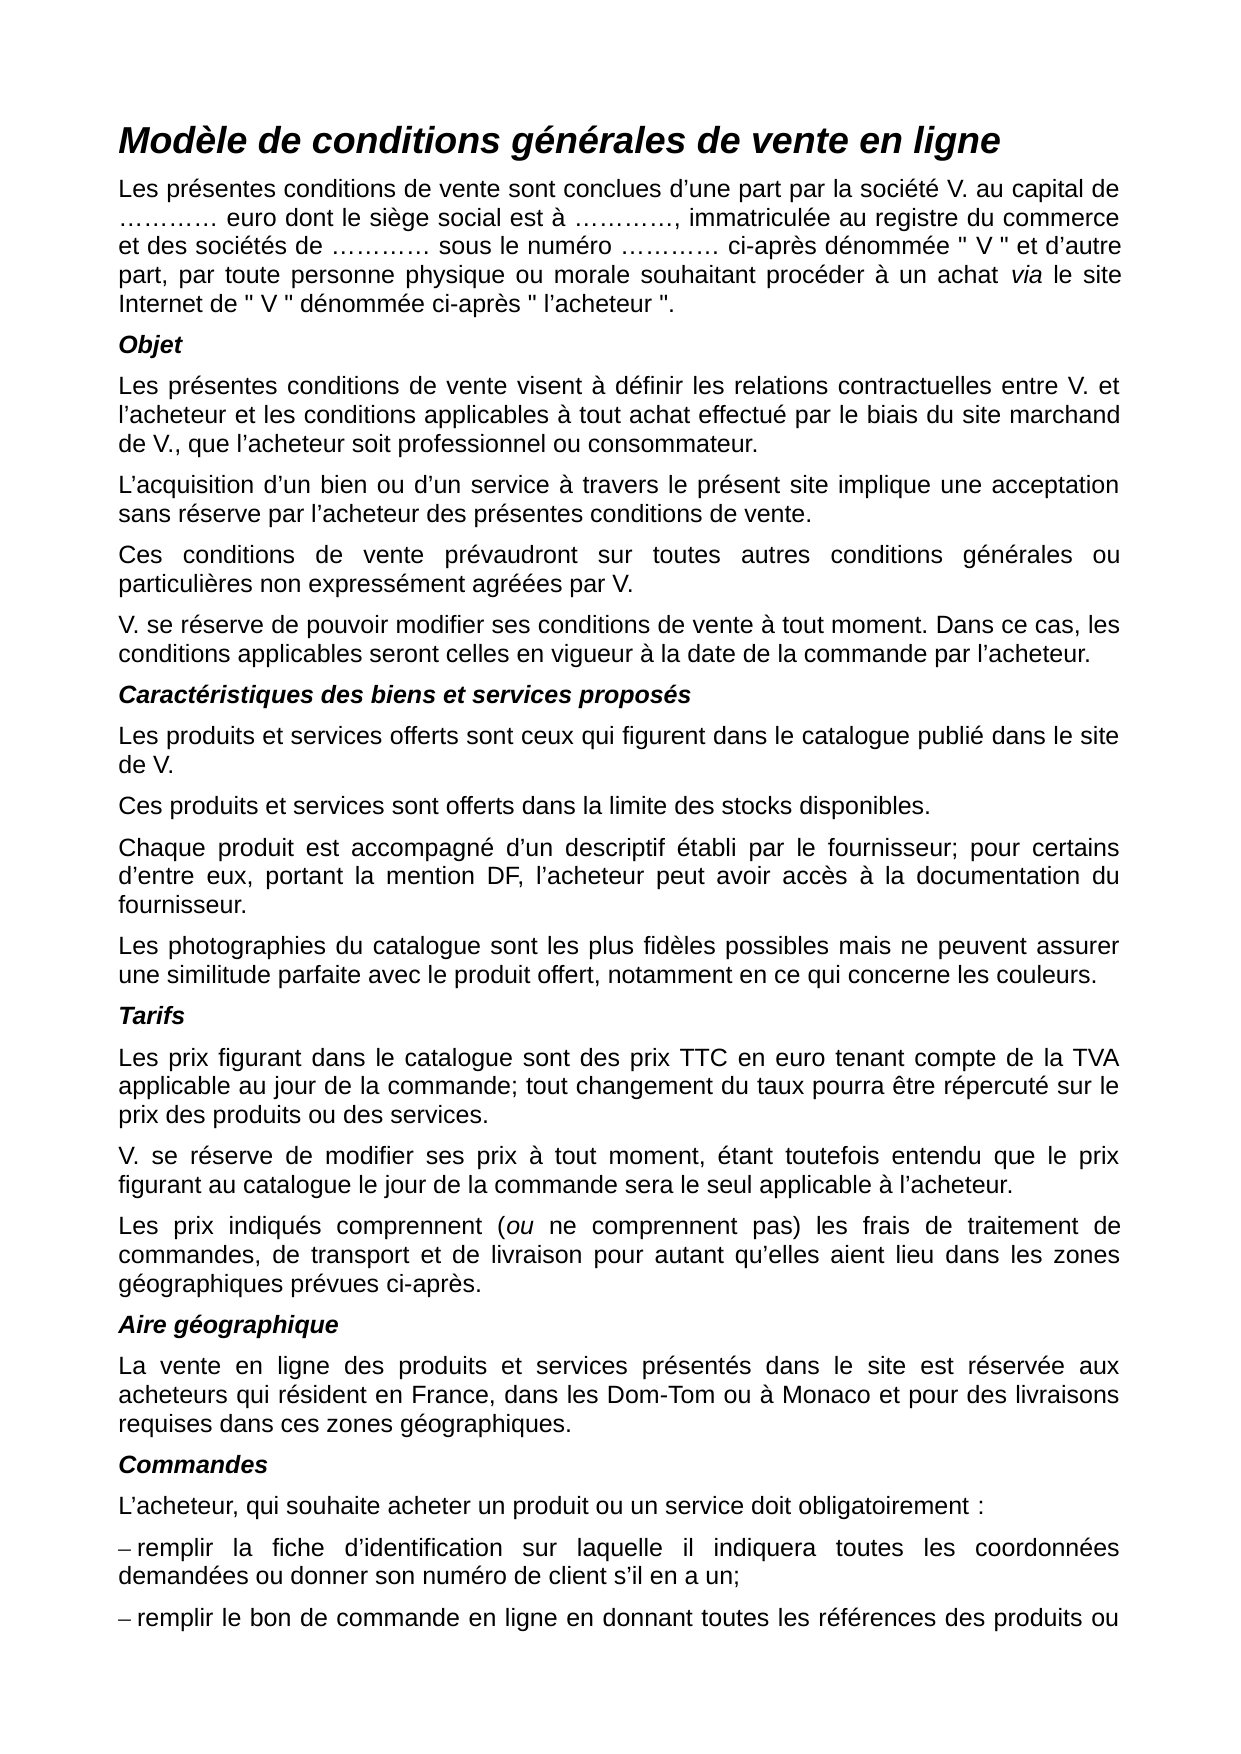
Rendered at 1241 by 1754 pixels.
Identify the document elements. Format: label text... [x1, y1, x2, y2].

text Les prix figurant dans le catalogue sont des prix TTC en euro tenant compte de la TVA applicable au jour de la commande; tout changement du taux pourra être répercuté sur le prix des produits ou des services. [118, 1042, 1122, 1129]
text L’acquisition d’un bien ou d’un service à travers le présent site implique une acceptation sans réserve par l’acheteur des présentes conditions de vente. [118, 470, 1122, 527]
text – remplir la fiche d’identification sur laquelle il indiquera toutes les coordonnées demandées ou donner son numéro de client s’il en a un; [118, 1532, 1122, 1590]
text Caractéristiques des biens et services proposés [118, 680, 1122, 709]
text V. se réserve de modifier ses prix à tout moment, étant toutefois entendu que le prix figurant au catalogue le jour de la commande sera le seul applicable à l’acheteur. [118, 1141, 1122, 1199]
text V. se réserve de pouvoir modifier ses conditions de vente à tout moment. Dans ce cas, les conditions applicables seront celles en vigueur à la date de la commande par l’acheteur. [118, 610, 1122, 667]
text Les photographies du catalogue sont les plus fidèles possibles mais ne peuvent assurer une similitude parfaite avec le produit offert, notamment en ce qui concerne les couleurs. [118, 931, 1122, 989]
text Les produits et services offerts sont ceux qui figurent dans le catalogue publié dans le site de V. [118, 721, 1122, 779]
text Les prix indiqués comprennent (ou ne comprennent pas) les frais de traitement de commandes, de transport et de livraison pour autant qu’elles aient lieu dans les zones géographiques prévues ci-après. [118, 1211, 1122, 1297]
text – remplir le bon de commande en ligne en donnant toutes les références des produits ou [118, 1603, 1122, 1631]
text Chaque produit est accompagné d’un descriptif établi par le fournisseur; pour certains d’entre eux, portant la mention DF, l’acheteur peut avoir accès à la documentation du fournisseur. [118, 832, 1122, 919]
text Tarifs [118, 1001, 1122, 1030]
text Commandes [118, 1450, 1122, 1479]
text Les présentes conditions de vente sont conclues d’une part par la société V. au capital de ………… euro dont le siège social est à …………, immatriculée au registre du commerce et des sociétés de ………… sous le numéro ………… ci-après dénommée " V " et d’autre part, par toute personne physique ou morale souhaitant procéder à un achat via le site Internet de " V " dénommée ci-après " l’acheteur ". [118, 174, 1122, 317]
text Aire géographique [118, 1310, 1122, 1339]
text Ces produits et services sont offerts dans la limite des stocks disponibles. [118, 791, 1122, 820]
text Ces conditions de vente prévaudront sur toutes autres conditions générales ou particulières non expressément agréées par V. [118, 540, 1122, 597]
text Objet [118, 330, 1122, 359]
text Les présentes conditions de vente visent à définir les relations contractuelles entre V. et l’acheteur et les conditions applicables à tout achat effectué par le biais du site marchand de V., que l’acheteur soit professionnel ou consommateur. [118, 371, 1122, 457]
text Modèle de conditions générales de vente en ligne [118, 118, 1122, 161]
text La vente en ligne des produits et services présentés dans le site est réservée aux acheteurs qui résident en France, dans les Dom-Tom ou à Monaco et pour des livraisons requises dans ces zones géographiques. [118, 1351, 1122, 1437]
text L’acheteur, qui souhaite acheter un produit ou un service doit obligatoirement : [118, 1491, 1122, 1520]
